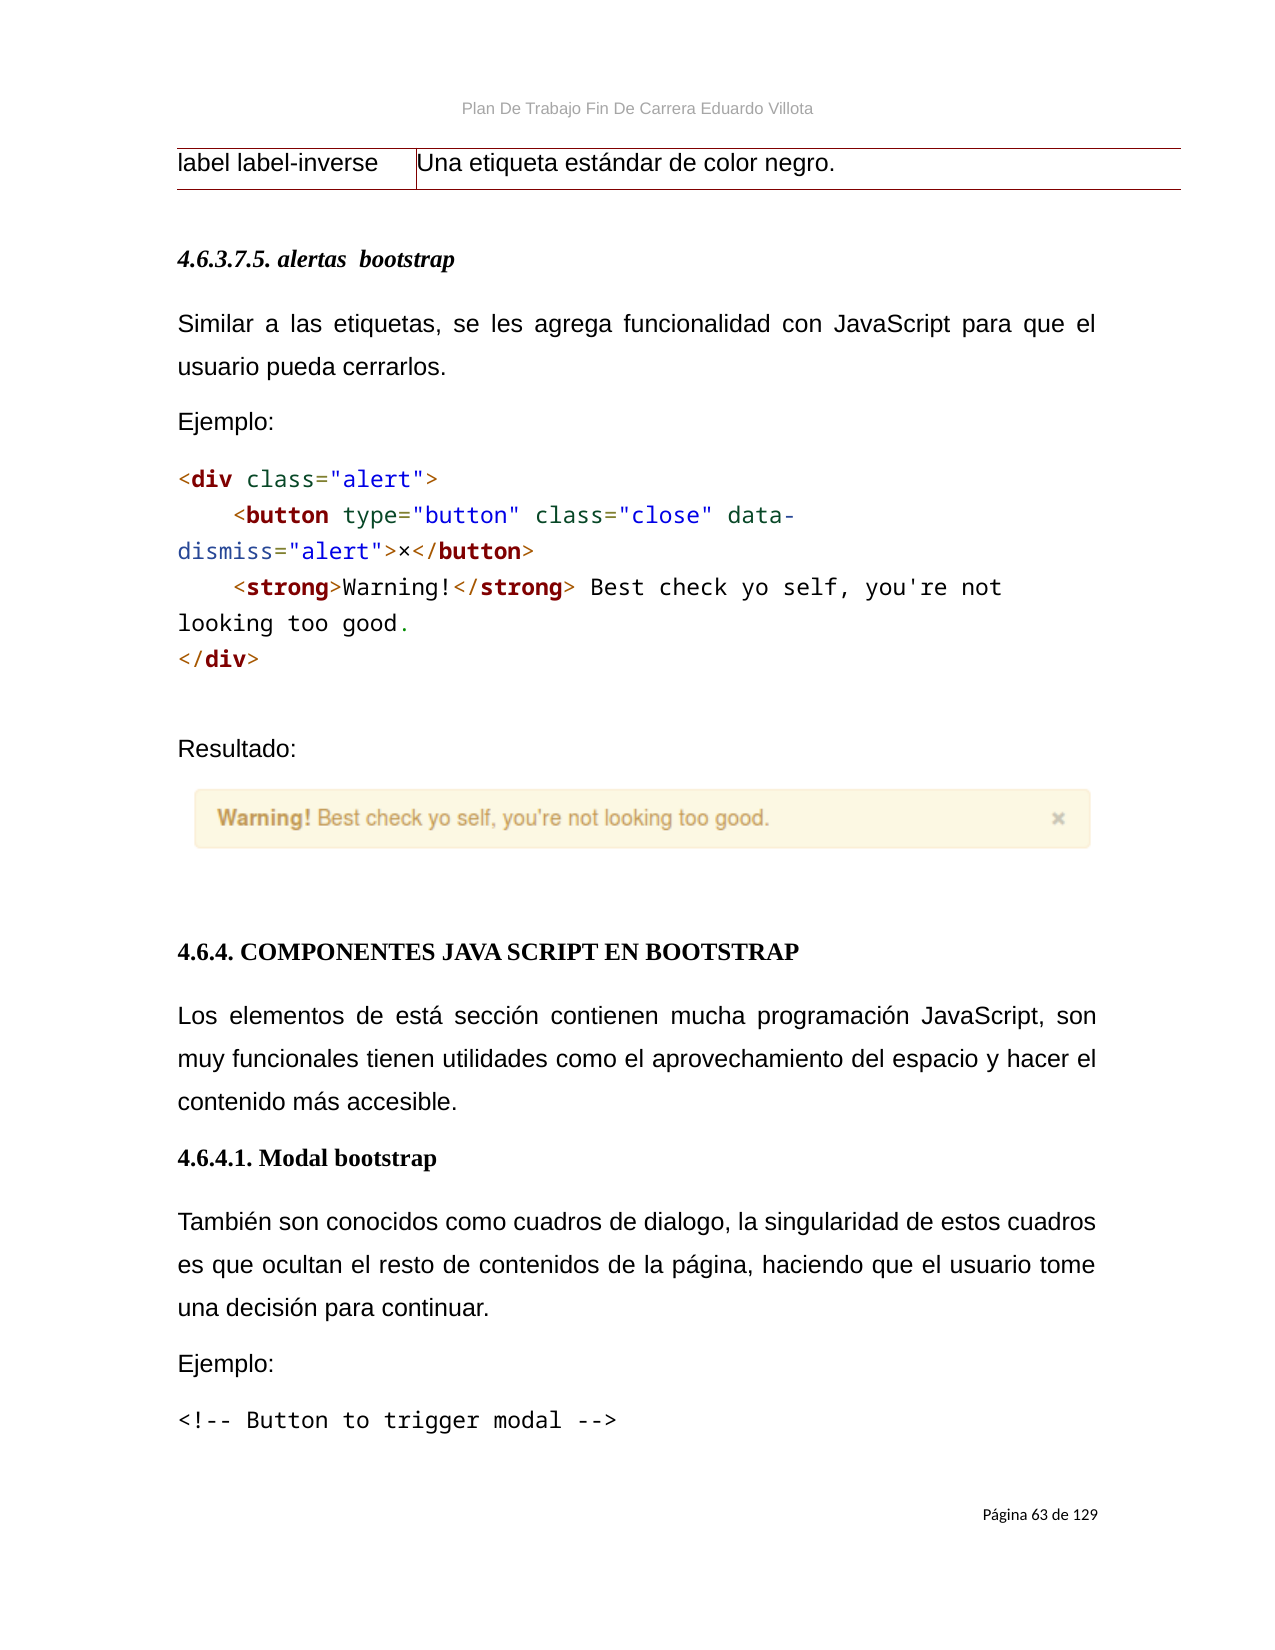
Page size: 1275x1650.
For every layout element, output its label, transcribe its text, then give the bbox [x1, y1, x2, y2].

picture [181, 771, 1103, 867]
text Similar a las etiquetas, se les agrega funcionalidad con JavaScript para que el usuario pueda cerrarlos. [177, 308, 1098, 380]
text También son conocidos como cuadros de dialogo, la singularidad de estos cuadros es que ocultan el resto de contenidos de la página, haciendo que el usuario tome una decisión para continuar. [177, 1207, 1098, 1322]
text <button type="button" class="close" data-dismiss="alert">×</button> [177, 499, 1098, 566]
table_cell label label-inverse [177, 149, 416, 189]
table_cell Una etiqueta estándar de color negro. [417, 149, 1181, 189]
text Ejemplo: [177, 1348, 1098, 1377]
text 4.6.4. COMPONENTES JAVA SCRIPT EN BOOTSTRAP [177, 937, 1098, 966]
text Ejemplo: [177, 407, 1098, 436]
text <strong>Warning!</strong> Best check yo self, you're not looking too good. [177, 571, 1098, 638]
text Resultado: [177, 734, 1098, 763]
text <div class="alert"> [177, 463, 1098, 494]
text <!-- Button to trigger modal --> [177, 1404, 1098, 1435]
text Los elementos de está sección contienen mucha programación JavaScript, son muy funcionales tienen utilidades como el aprovechamiento del espacio y hacer el contenido más accesible. [177, 1001, 1098, 1116]
text 4.6.3.7.5. ALERTAS BOOTSTRAP [177, 244, 1098, 273]
text 4.6.4.1. Modal bootstrap [177, 1143, 1098, 1171]
text </div> [177, 643, 1098, 674]
